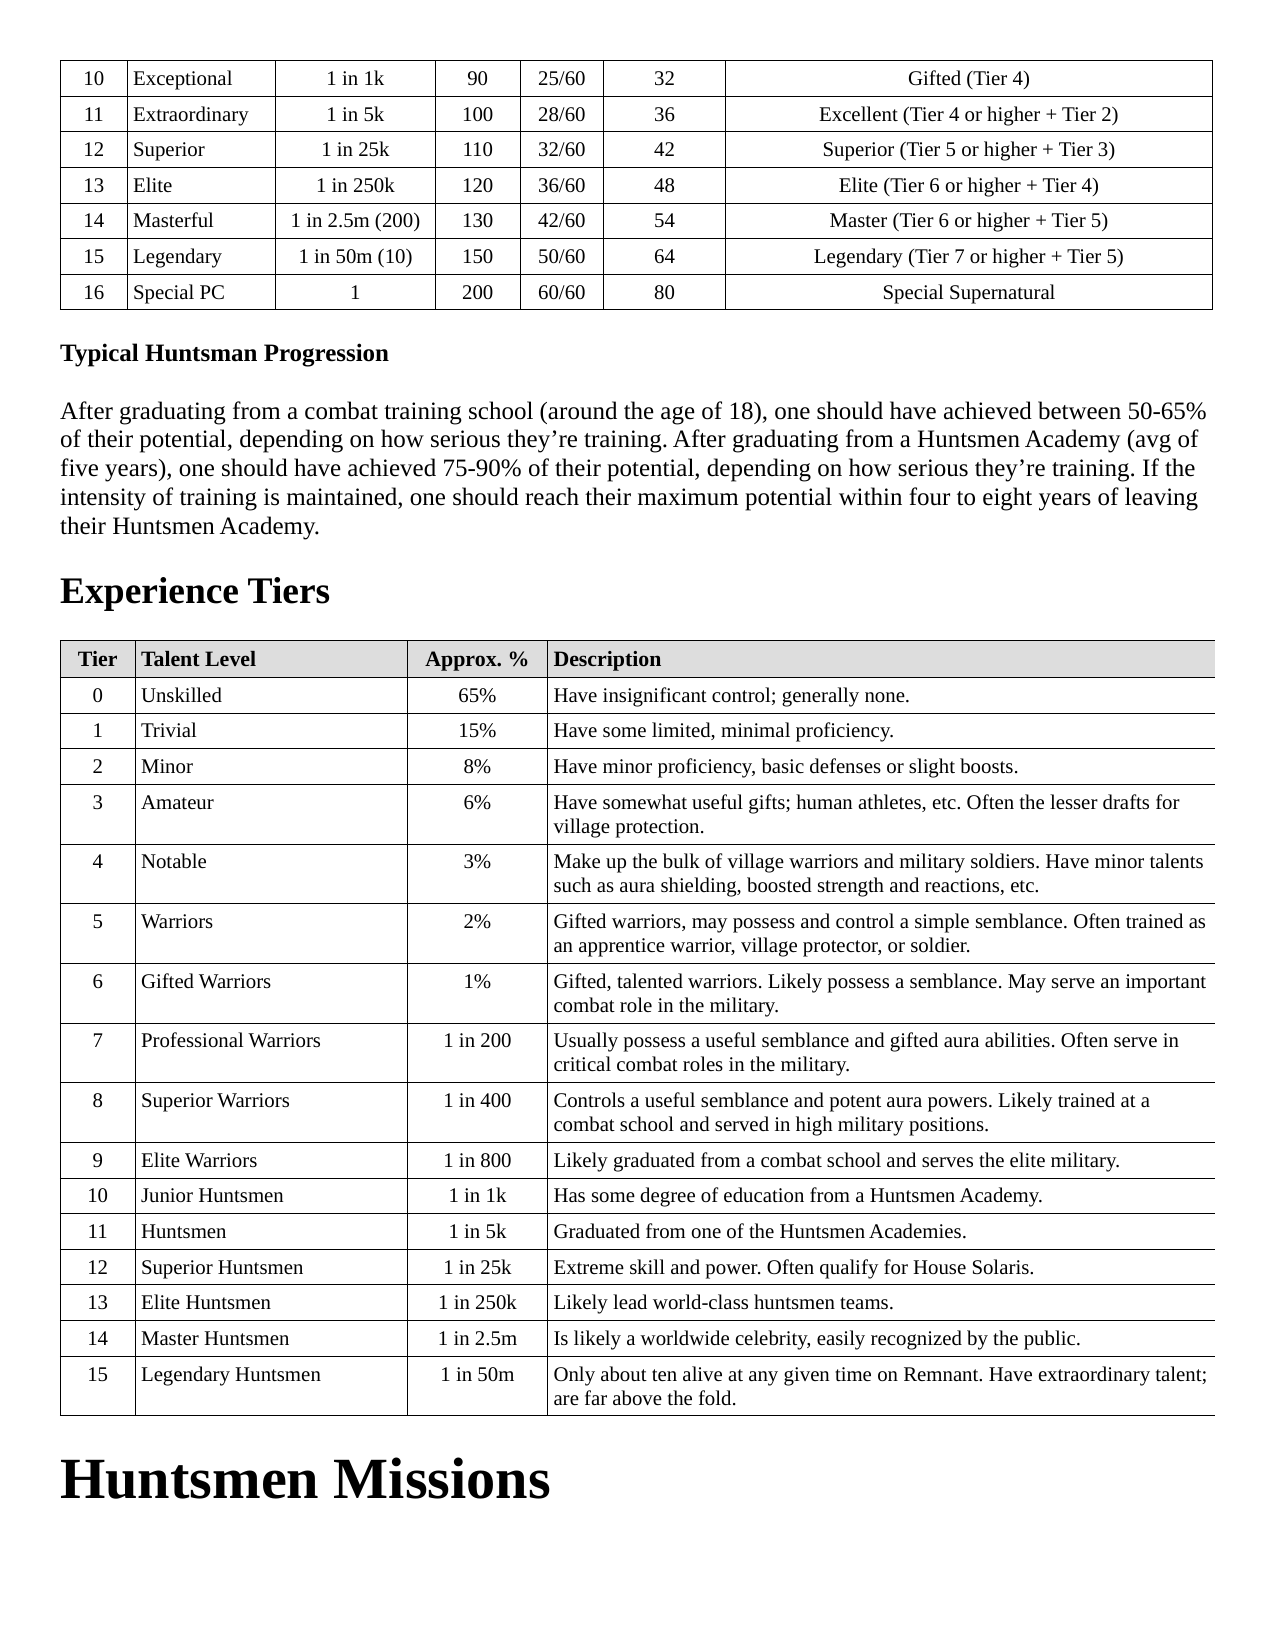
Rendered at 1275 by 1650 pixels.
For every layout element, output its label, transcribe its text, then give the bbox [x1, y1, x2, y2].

table_cell Elite [128, 168, 275, 202]
table_cell Gifted, talented warriors. Likely possess a semblance. May serve an important combat role in the military. [548, 964, 1215, 1022]
table_cell 3 [61, 785, 135, 843]
table_cell 12 [61, 132, 127, 167]
table_cell Legendary [128, 239, 275, 274]
table_cell Huntsmen [136, 1214, 407, 1249]
table_cell Junior Huntsmen [136, 1179, 407, 1213]
table_cell 1 in 25k [408, 1250, 547, 1284]
table_cell 10 [61, 1179, 135, 1213]
table_cell 1 in 2.5m (200) [276, 204, 435, 238]
table_cell 50/60 [521, 239, 603, 274]
table_cell 10 [61, 61, 127, 96]
table_cell 0 [61, 678, 135, 712]
table_cell Superior [128, 132, 275, 167]
table_cell 6 [61, 964, 135, 1022]
table_cell 1% [408, 964, 547, 1022]
table_cell Professional Warriors [136, 1024, 407, 1082]
table_cell 1 in 1k [408, 1179, 547, 1213]
table_cell 54 [604, 204, 725, 238]
table_cell Elite (Tier 6 or higher + Tier 4) [726, 168, 1212, 202]
table_cell Gifted (Tier 4) [726, 61, 1212, 96]
table_cell Special Supernatural [726, 275, 1212, 309]
table_cell 36/60 [521, 168, 603, 202]
table_cell 32/60 [521, 132, 603, 167]
table_cell 1 in 2.5m [408, 1321, 547, 1356]
table_cell Notable [136, 845, 407, 903]
table_cell 1 [276, 275, 435, 309]
table_cell Trivial [136, 714, 407, 748]
table_cell Amateur [136, 785, 407, 843]
table_cell Superior Huntsmen [136, 1250, 407, 1284]
table_cell 1 in 250k [276, 168, 435, 202]
table_cell 11 [61, 1214, 135, 1249]
table_cell Gifted Warriors [136, 964, 407, 1022]
table_cell Have insignificant control; generally none. [548, 678, 1215, 712]
table_cell 64 [604, 239, 725, 274]
table_cell 65% [408, 678, 547, 712]
text After graduating from a combat training school (around the age of 18), one should have achieved between 50-65% of their potential, depending on how serious they’re training. After graduating from a Huntsmen Academy (avg of five years), one should have achieved 75-90% of their potential, depending on how serious they’re training. If the intensity of training is maintained, one should reach their maximum potential within four to eight years of leaving their Huntsmen Academy. [60, 396, 1215, 539]
table_cell Warriors [136, 904, 407, 963]
table_cell 90 [436, 61, 520, 96]
table_cell 1 in 5k [408, 1214, 547, 1249]
table_cell 4 [61, 845, 135, 903]
table_cell Elite Warriors [136, 1143, 407, 1177]
table_cell 80 [604, 275, 725, 309]
table_cell Make up the bulk of village warriors and military soldiers. Have minor talents such as aura shielding, boosted strength and reactions, etc. [548, 845, 1215, 903]
table_cell 2% [408, 904, 547, 963]
table_cell 13 [61, 1285, 135, 1320]
table_cell Minor [136, 749, 407, 784]
table_cell 28/60 [521, 97, 603, 131]
table_cell 16 [61, 275, 127, 309]
table_cell 200 [436, 275, 520, 309]
table_cell Legendary Huntsmen [136, 1357, 407, 1415]
table_cell Gifted warriors, may possess and control a simple semblance. Often trained as an apprentice warrior, village protector, or soldier. [548, 904, 1215, 963]
table_cell 1 in 25k [276, 132, 435, 167]
table_cell 9 [61, 1143, 135, 1177]
table_cell Superior Warriors [136, 1083, 407, 1142]
table_cell 15 [61, 1357, 135, 1415]
table_cell 7 [61, 1024, 135, 1082]
table_cell Is likely a worldwide celebrity, easily recognized by the public. [548, 1321, 1215, 1356]
table_cell 2 [61, 749, 135, 784]
table_cell Special PC [128, 275, 275, 309]
table_cell 15 [61, 239, 127, 274]
table_cell 8% [408, 749, 547, 784]
table_cell 15% [408, 714, 547, 748]
table_cell 8 [61, 1083, 135, 1142]
table_cell Master Huntsmen [136, 1321, 407, 1356]
table_header Description [548, 641, 1215, 677]
subtitle Typical Huntsman Progression [60, 338, 1215, 367]
table_cell Master (Tier 6 or higher + Tier 5) [726, 204, 1212, 238]
table_cell 3% [408, 845, 547, 903]
table_cell 120 [436, 168, 520, 202]
table_cell 1 in 200 [408, 1024, 547, 1082]
table_header Talent Level [136, 641, 407, 677]
table_cell Unskilled [136, 678, 407, 712]
table_cell Likely lead world-class huntsmen teams. [548, 1285, 1215, 1320]
table_cell 110 [436, 132, 520, 167]
table_cell Has some degree of education from a Huntsmen Academy. [548, 1179, 1215, 1213]
table_cell 1 in 800 [408, 1143, 547, 1177]
table_cell Have minor proficiency, basic defenses or slight boosts. [548, 749, 1215, 784]
table_cell 1 in 5k [276, 97, 435, 131]
table_cell 1 in 1k [276, 61, 435, 96]
table_cell 42 [604, 132, 725, 167]
table_cell 1 in 50m (10) [276, 239, 435, 274]
table_cell 13 [61, 168, 127, 202]
table_cell 100 [436, 97, 520, 131]
table_cell Likely graduated from a combat school and serves the elite military. [548, 1143, 1215, 1177]
table_header Tier [61, 641, 135, 677]
table_cell 25/60 [521, 61, 603, 96]
table_cell Elite Huntsmen [136, 1285, 407, 1320]
table_cell Usually possess a useful semblance and gifted aura abilities. Often serve in critical combat roles in the military. [548, 1024, 1215, 1082]
table_cell 1 in 400 [408, 1083, 547, 1142]
table_cell Legendary (Tier 7 or higher + Tier 5) [726, 239, 1212, 274]
table_cell 42/60 [521, 204, 603, 238]
subtitle Experience Tiers [60, 568, 1215, 611]
table_cell Only about ten alive at any given time on Remnant. Have extraordinary talent; are far above the fold. [548, 1357, 1215, 1415]
table_cell 11 [61, 97, 127, 131]
subtitle Huntsmen Missions [60, 1444, 1215, 1511]
table_cell Superior (Tier 5 or higher + Tier 3) [726, 132, 1212, 167]
table_cell 60/60 [521, 275, 603, 309]
table_cell Have somewhat useful gifts; human athletes, etc. Often the lesser drafts for village protection. [548, 785, 1215, 843]
table_cell 32 [604, 61, 725, 96]
table_cell 5 [61, 904, 135, 963]
table_cell 150 [436, 239, 520, 274]
table_cell Extraordinary [128, 97, 275, 131]
table_cell Graduated from one of the Huntsmen Academies. [548, 1214, 1215, 1249]
table_cell 48 [604, 168, 725, 202]
table_cell 1 [61, 714, 135, 748]
table_cell 130 [436, 204, 520, 238]
table_cell Controls a useful semblance and potent aura powers. Likely trained at a combat school and served in high military positions. [548, 1083, 1215, 1142]
table_cell 14 [61, 204, 127, 238]
table_cell 14 [61, 1321, 135, 1356]
table_cell Exceptional [128, 61, 275, 96]
table_cell Have some limited, minimal proficiency. [548, 714, 1215, 748]
table_cell 6% [408, 785, 547, 843]
table_cell Masterful [128, 204, 275, 238]
table_cell 12 [61, 1250, 135, 1284]
table_cell Extreme skill and power. Often qualify for House Solaris. [548, 1250, 1215, 1284]
table_cell 36 [604, 97, 725, 131]
table_header Approx. % [408, 641, 547, 677]
table_cell Excellent (Tier 4 or higher + Tier 2) [726, 97, 1212, 131]
table_cell 1 in 250k [408, 1285, 547, 1320]
table_cell 1 in 50m [408, 1357, 547, 1415]
